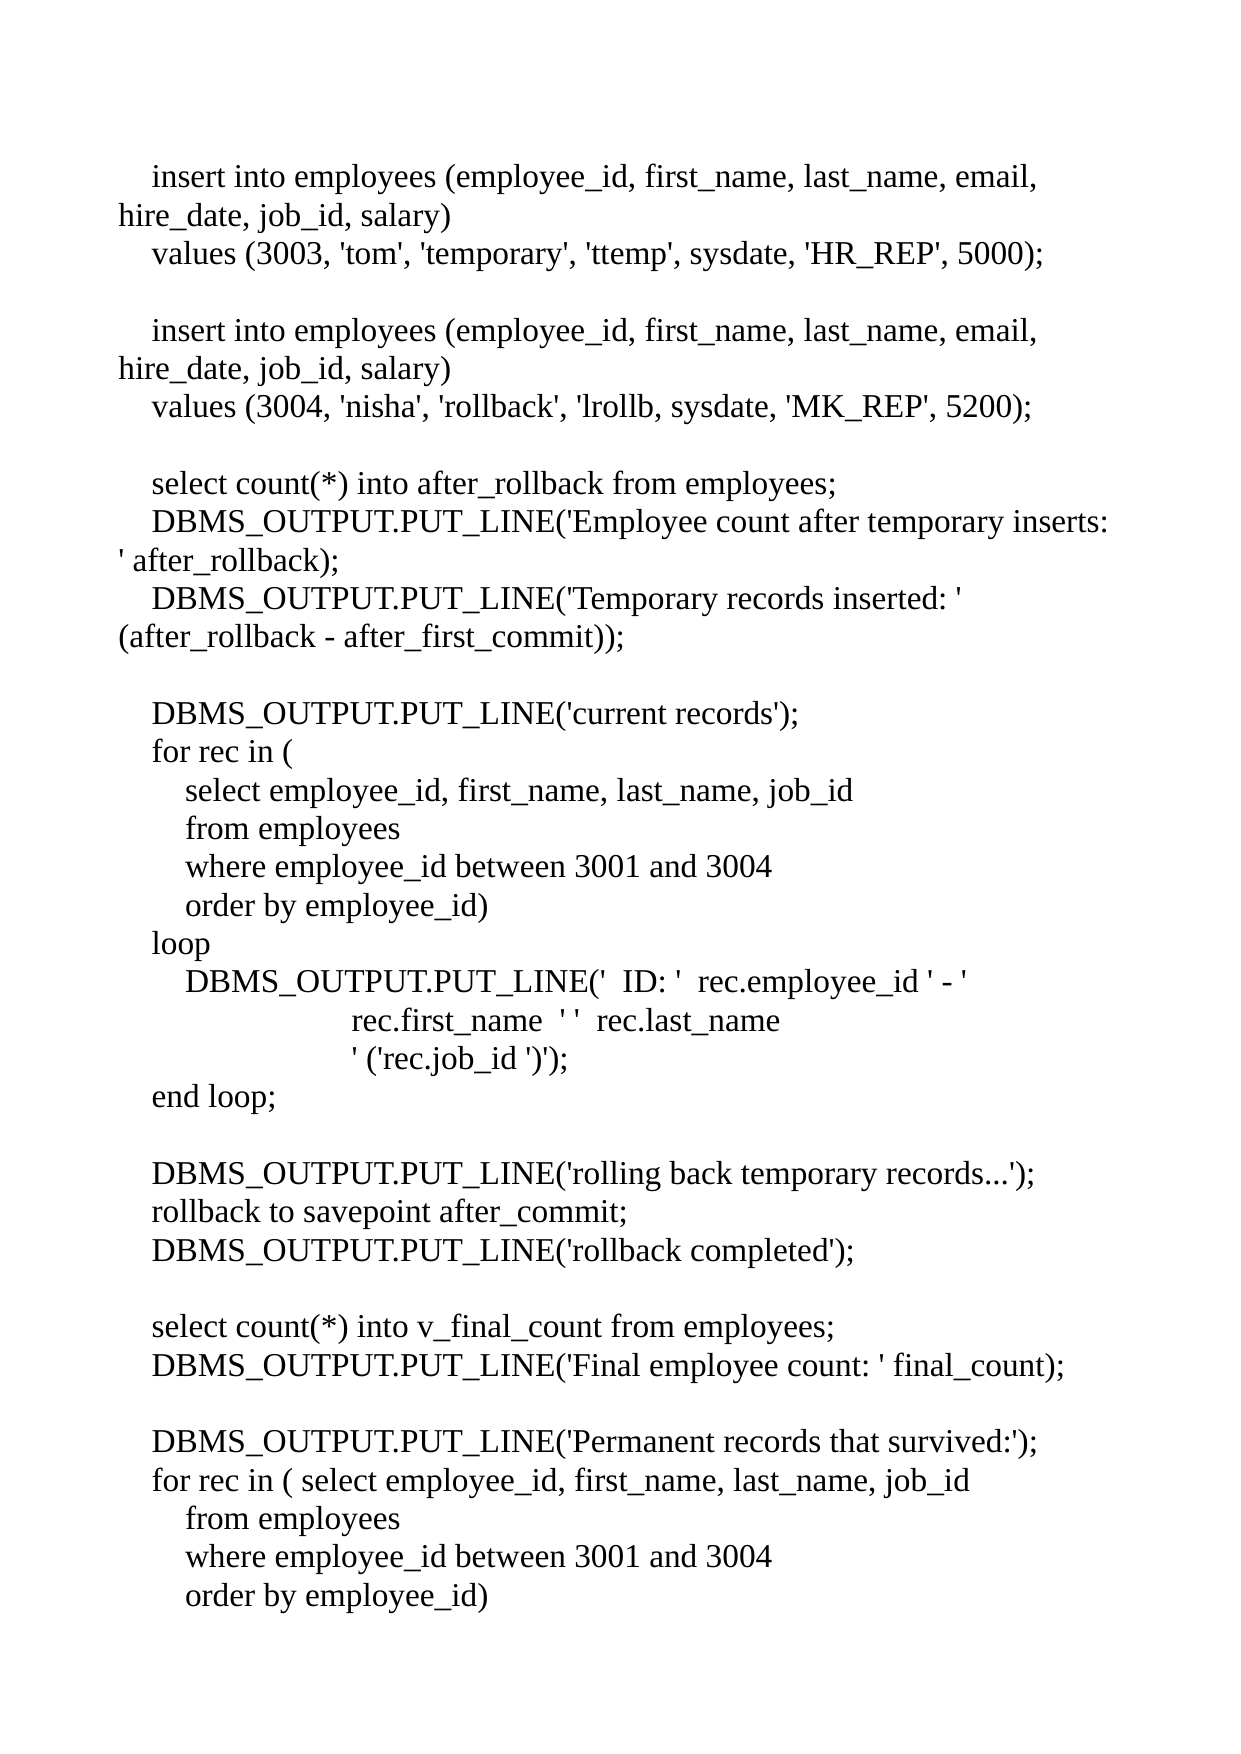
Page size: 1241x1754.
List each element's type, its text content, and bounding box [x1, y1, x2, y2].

text from employees [118, 808, 1122, 846]
text DBMS_OUTPUT.PUT_LINE('Final employee count: ' final_count); [118, 1345, 1122, 1383]
text DBMS_OUTPUT.PUT_LINE('Employee count after temporary inserts: ' after_rollback); [118, 501, 1122, 578]
text for rec in ( select employee_id, first_name, last_name, job_id [118, 1460, 1122, 1498]
text DBMS_OUTPUT.PUT_LINE('Permanent records that survived:'); [118, 1421, 1122, 1460]
text end loop; [118, 1076, 1122, 1115]
text DBMS_OUTPUT.PUT_LINE('rolling back temporary records...'); [118, 1153, 1122, 1191]
text where employee_id between 3001 and 3004 [118, 846, 1122, 885]
text rollback to savepoint after_commit; [118, 1191, 1122, 1230]
text select count(*) into after_rollback from employees; [118, 463, 1122, 501]
text loop [118, 923, 1122, 961]
text select employee_id, first_name, last_name, job_id [118, 770, 1122, 808]
text rec.first_name ' ' rec.last_name [118, 1000, 1122, 1038]
text DBMS_OUTPUT.PUT_LINE(' ID: ' rec.employee_id ' - ' [118, 961, 1122, 1000]
text where employee_id between 3001 and 3004 [118, 1536, 1122, 1575]
text DBMS_OUTPUT.PUT_LINE('Temporary records inserted: ' (after_rollback - after_first_commit)); [118, 578, 1122, 655]
text select count(*) into v_final_count from employees; [118, 1306, 1122, 1345]
text for rec in ( [118, 731, 1122, 770]
text insert into employees (employee_id, first_name, last_name, email, hire_date, job_id, salary) [118, 310, 1122, 386]
text order by employee_id) [118, 1575, 1122, 1613]
text order by employee_id) [118, 885, 1122, 923]
text DBMS_OUTPUT.PUT_LINE('rollback completed'); [118, 1230, 1122, 1268]
text from employees [118, 1498, 1122, 1536]
text values (3004, 'nisha', 'rollback', 'lrollb, sysdate, 'MK_REP', 5200); [118, 386, 1122, 425]
text DBMS_OUTPUT.PUT_LINE('current records'); [118, 693, 1122, 731]
text ' ('rec.job_id ')'); [118, 1038, 1122, 1076]
text values (3003, 'tom', 'temporary', 'ttemp', sysdate, 'HR_REP', 5000); [118, 233, 1122, 271]
text insert into employees (employee_id, first_name, last_name, email, hire_date, job_id, salary) [118, 156, 1122, 233]
